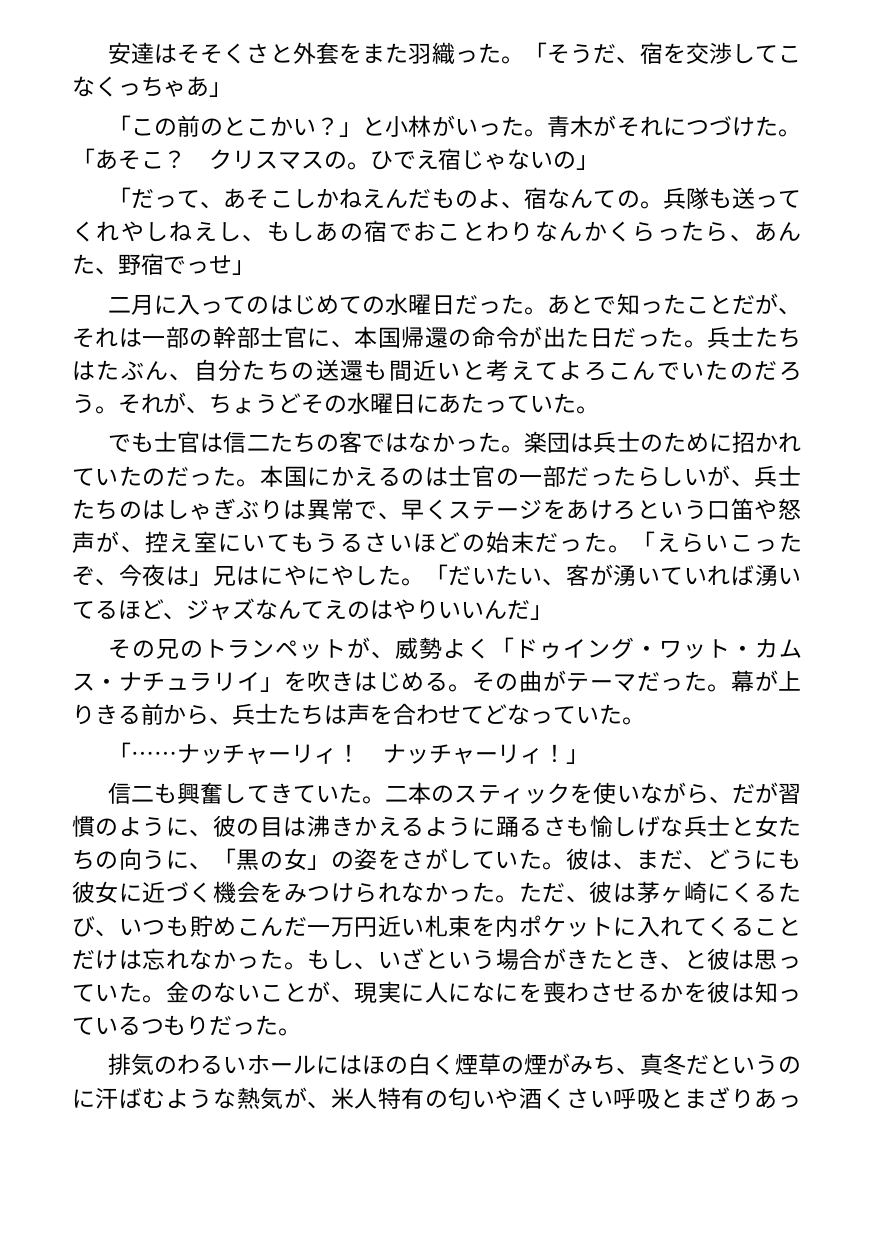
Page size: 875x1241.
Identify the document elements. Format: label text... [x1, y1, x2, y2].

text でも士官は信二たちの客ではなかった。楽団は兵士のために招かれていたのだった。本国にかえるのは士官の一部だったらしいが、兵士たちのはしゃぎぶりは異常で、早くステージをあけろという口笛や怒声が、控え室にいてもうるさいほどの始末だった。「えらいこったぞ、今夜は」兄はにやにやした。「だいたい、客が湧いていれば湧いてるほど、ジャズなんてえのはやりいいんだ」 [72, 425, 802, 625]
text 排気のわるいホールにはほの白く煙草の煙がみち、真冬だというのに汗ばむような熱気が、米人特有の匂いや酒くさい呼吸とまざりあっ [72, 1047, 802, 1114]
text 信二も興奮してきていた。二本のスティックを使いながら、だが習慣のように、彼の目は沸きかえるように踊るさも愉しげな兵士と女たちの向うに、「黒の女」の姿をさがしていた。彼は、まだ、どうにも彼女に近づく機会をみつけられなかった。ただ、彼は茅ヶ崎にくるたび、いつも貯めこんだ一万円近い札束を内ポケットに入れてくることだけは忘れなかった。もし、いざという場合がきたとき、と彼は思っていた。金のないことが、現実に人になにを喪わさせるかを彼は知っているつもりだった。 [72, 775, 802, 1041]
text 二月に入ってのはじめての水曜日だった。あとで知ったことだが、それは一部の幹部士官に、本国帰還の命令が出た日だった。兵士たちはたぶん、自分たちの送還も間近いと考えてよろこんでいたのだろう。それが、ちょうどその水曜日にあたっていた。 [72, 286, 802, 419]
text 「この前のとこかい？」と小林がいった。青木がそれにつづけた。「あそこ？ クリスマスの。ひでえ宿じゃないの」 [72, 108, 802, 175]
text 「……ナッチャーリィ！ ナッチャーリィ！」 [72, 736, 802, 769]
text 「だって、あそこしかねえんだものよ、宿なんての。兵隊も送ってくれやしねえし、もしあの宿でおことわりなんかくらったら、あんた、野宿でっせ」 [72, 181, 802, 281]
text その兄のトランペットが、威勢よく「ドゥイング・ワット・カムス・ナチュラリイ」を吹きはじめる。その曲がテーマだった。幕が上りきる前から、兵士たちは声を合わせてどなっていた。 [72, 631, 802, 730]
text 安達はそそくさと外套をまた羽織った。「そうだ、宿を交渉してこなくっちゃあ」 [72, 36, 802, 102]
